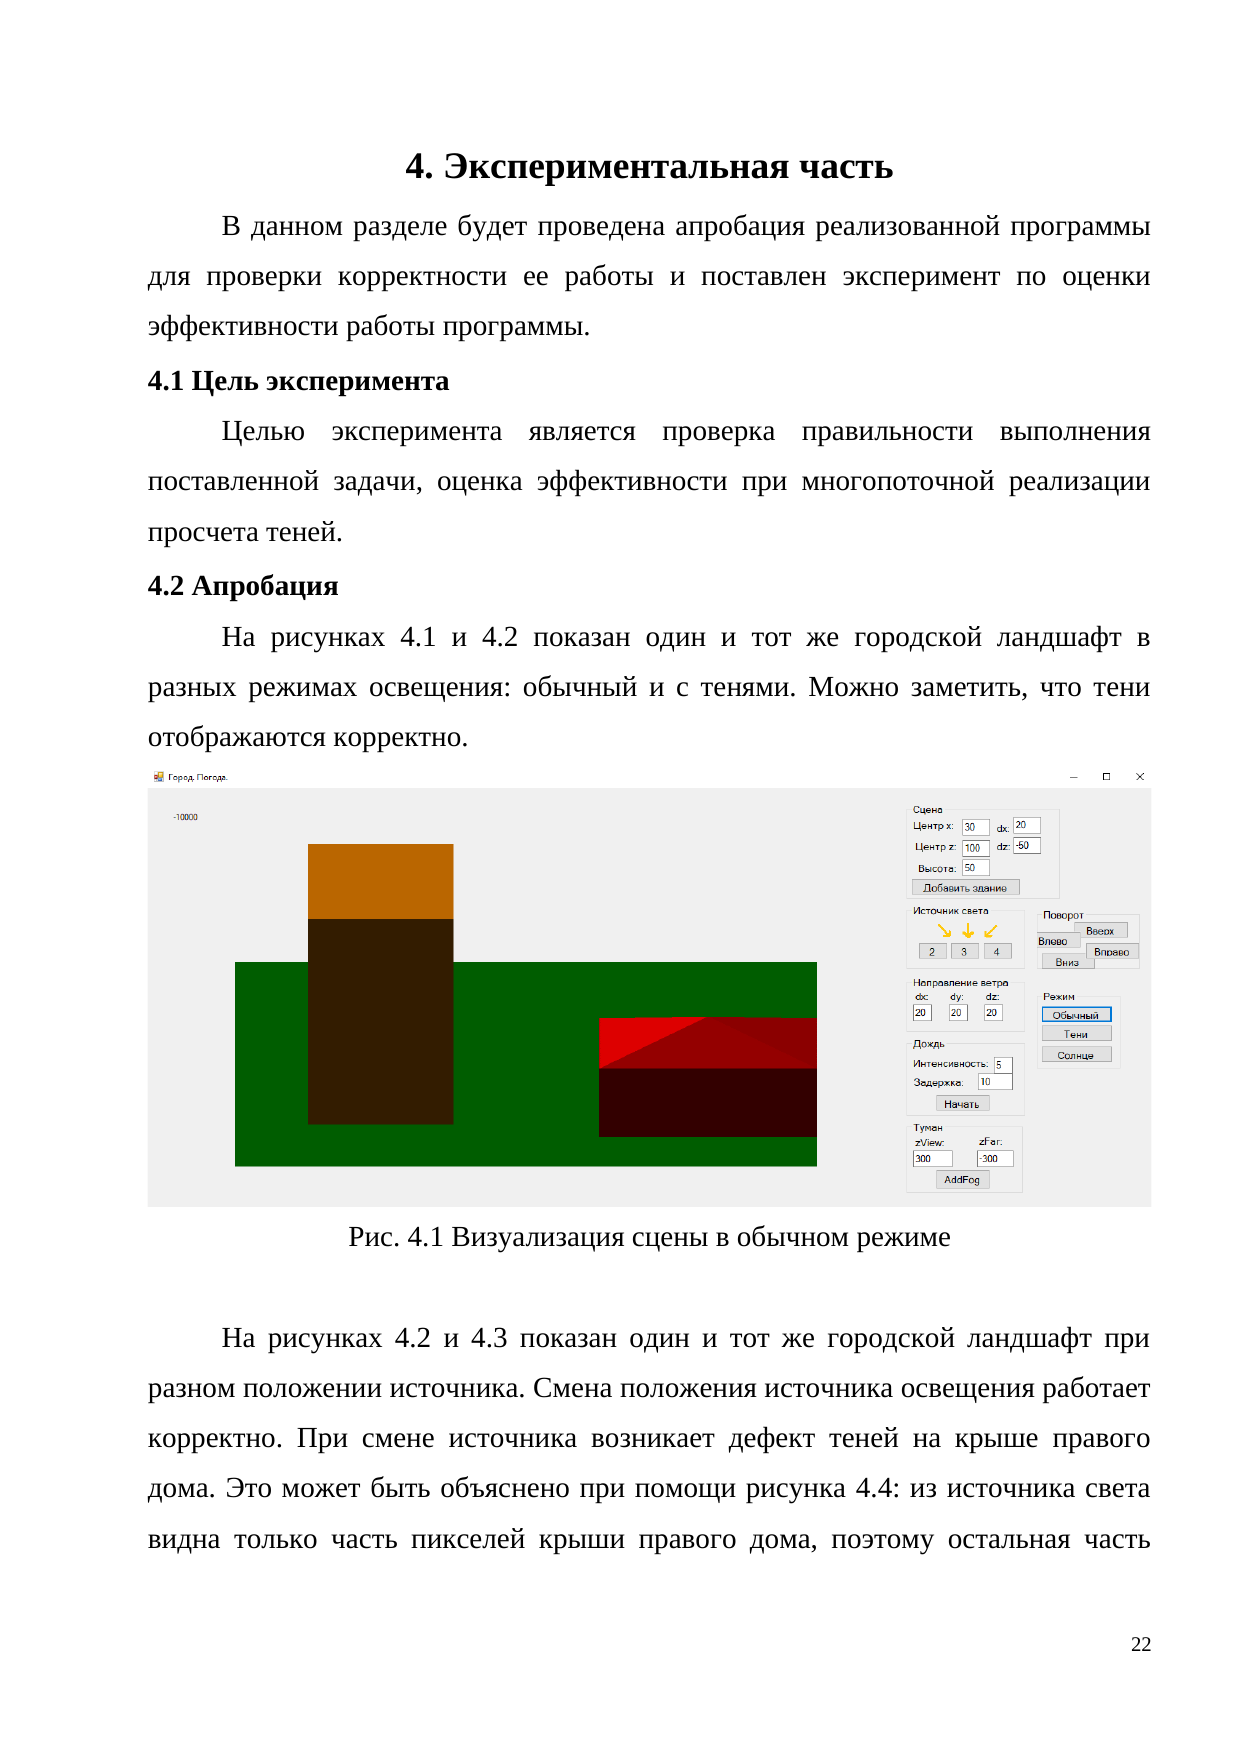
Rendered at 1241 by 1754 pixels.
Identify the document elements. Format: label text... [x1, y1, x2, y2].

subtitle 4.2 Апробация [148, 568, 1152, 602]
picture [147, 769, 1152, 1207]
text На рисунках 4.1 и 4.2 показан один и тот же городской ландшафт в разных режимах освещения: обычный и с тенями. Можно заметить, что тени отображаются корректно. [148, 619, 1152, 753]
subtitle 4. Экспериментальная часть [148, 143, 1152, 186]
text Рис. 4.1 Визуализация сцены в обычном режиме [148, 1219, 1152, 1253]
text В данном разделе будет проведена апробация реализованной программы для проверки корректности ее работы и поставлен эксперимент по оценки эффективности работы программы. [148, 208, 1152, 342]
subtitle 4.1 Цель эксперимента [148, 363, 1152, 396]
text На рисунках 4.2 и 4.3 показан один и тот же городской ландшафт при разном положении источника. Смена положения источника освещения работает корректно. При смене источника возникает дефект теней на крыше правого дома. Это может быть объяснено при помощи рисунка 4.4: из источника света видна только часть пикселей крыши правого дома, поэтому остальная часть [148, 1320, 1152, 1554]
text Целью эксперимента является проверка правильности выполнения поставленной задачи, оценка эффективности при многопоточной реализации просчета теней. [148, 413, 1152, 547]
